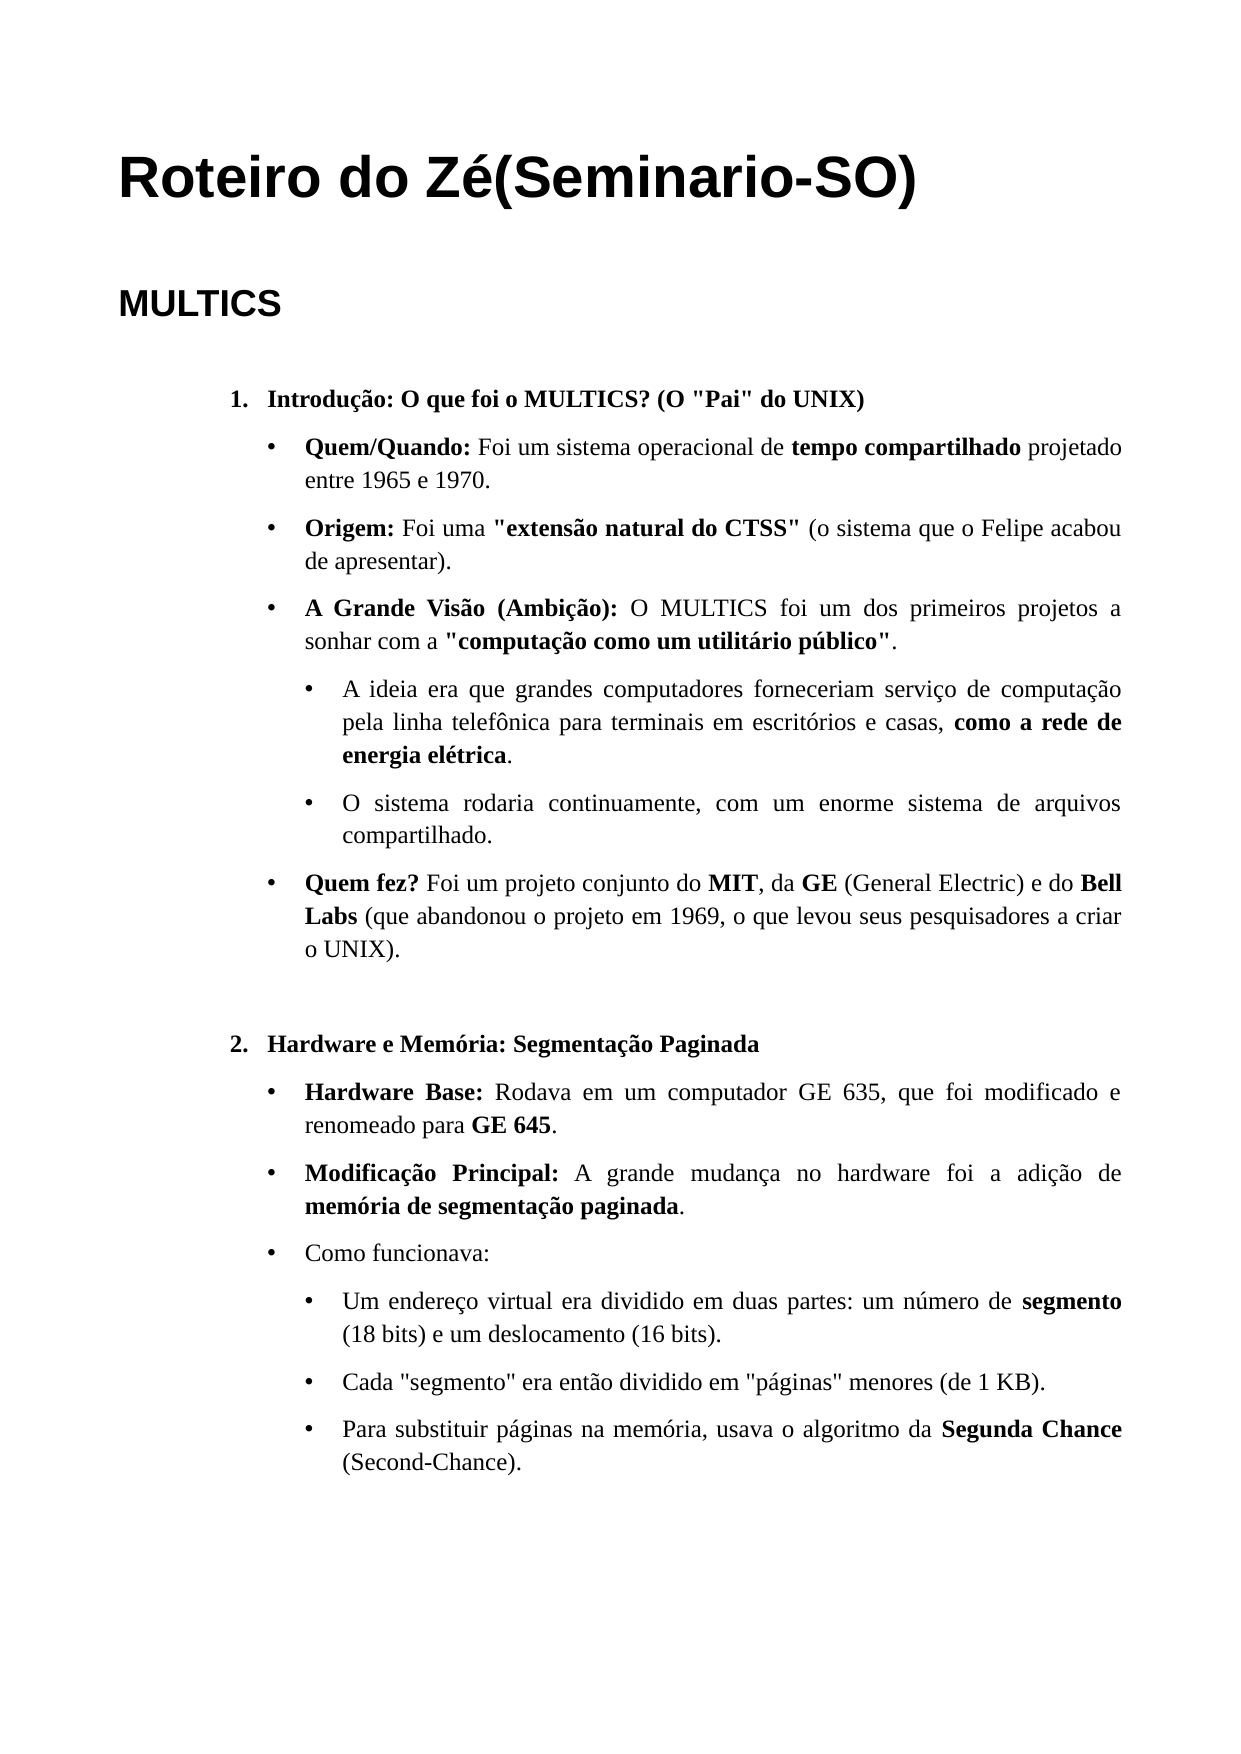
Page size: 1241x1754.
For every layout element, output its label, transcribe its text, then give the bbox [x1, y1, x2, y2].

list Origem: Foi uma "extensão natural do CTSS" (o sistema que o Felipe acabou de apresentar). [267, 513, 1122, 574]
list Cada "segmento" era então dividido em "páginas" menores (de 1 KB). [304, 1367, 1122, 1395]
list Como funcionava: [267, 1238, 1122, 1267]
list A ideia era que grandes computadores forneceriam serviço de computação pela linha telefônica para terminais em escritórios e casas, como a rede de energia elétrica. [304, 674, 1122, 769]
list A Grande Visão (Ambição): O MULTICS foi um dos primeiros projetos a sonhar com a "computação como um utilitário público". [267, 593, 1122, 655]
list Hardware Base: Rodava em um computador GE 635, que foi modificado e renomeado para GE 645. [267, 1077, 1122, 1139]
list Hardware e Memória: Segmentação Paginada [229, 1029, 1122, 1058]
list Modificação Principal: A grande mudança no hardware foi a adição de memória de segmentação paginada. [267, 1158, 1122, 1219]
list Um endereço virtual era dividido em duas partes: um número de segmento (18 bits) e um deslocamento (16 bits). [304, 1286, 1122, 1348]
list Quem fez? Foi um projeto conjunto do MIT, da GE (General Electric) e do Bell Labs (que abandonou o projeto em 1969, o que levou seus pesquisadores a criar o UNIX). [267, 868, 1122, 963]
subtitle MULTICS [118, 281, 1122, 324]
title Roteiro do Zé(Seminario-SO) [118, 143, 1122, 210]
list O sistema rodaria continuamente, com um enorme sistema de arquivos compartilhado. [304, 788, 1122, 849]
list Para substituir páginas na memória, usava o algoritmo da Segunda Chance (Second-Chance). [304, 1414, 1122, 1476]
list Introdução: O que foi o MULTICS? (O "Pai" do UNIX) [229, 384, 1122, 413]
list Quem/Quando: Foi um sistema operacional de tempo compartilhado projetado entre 1965 e 1970. [267, 432, 1122, 494]
